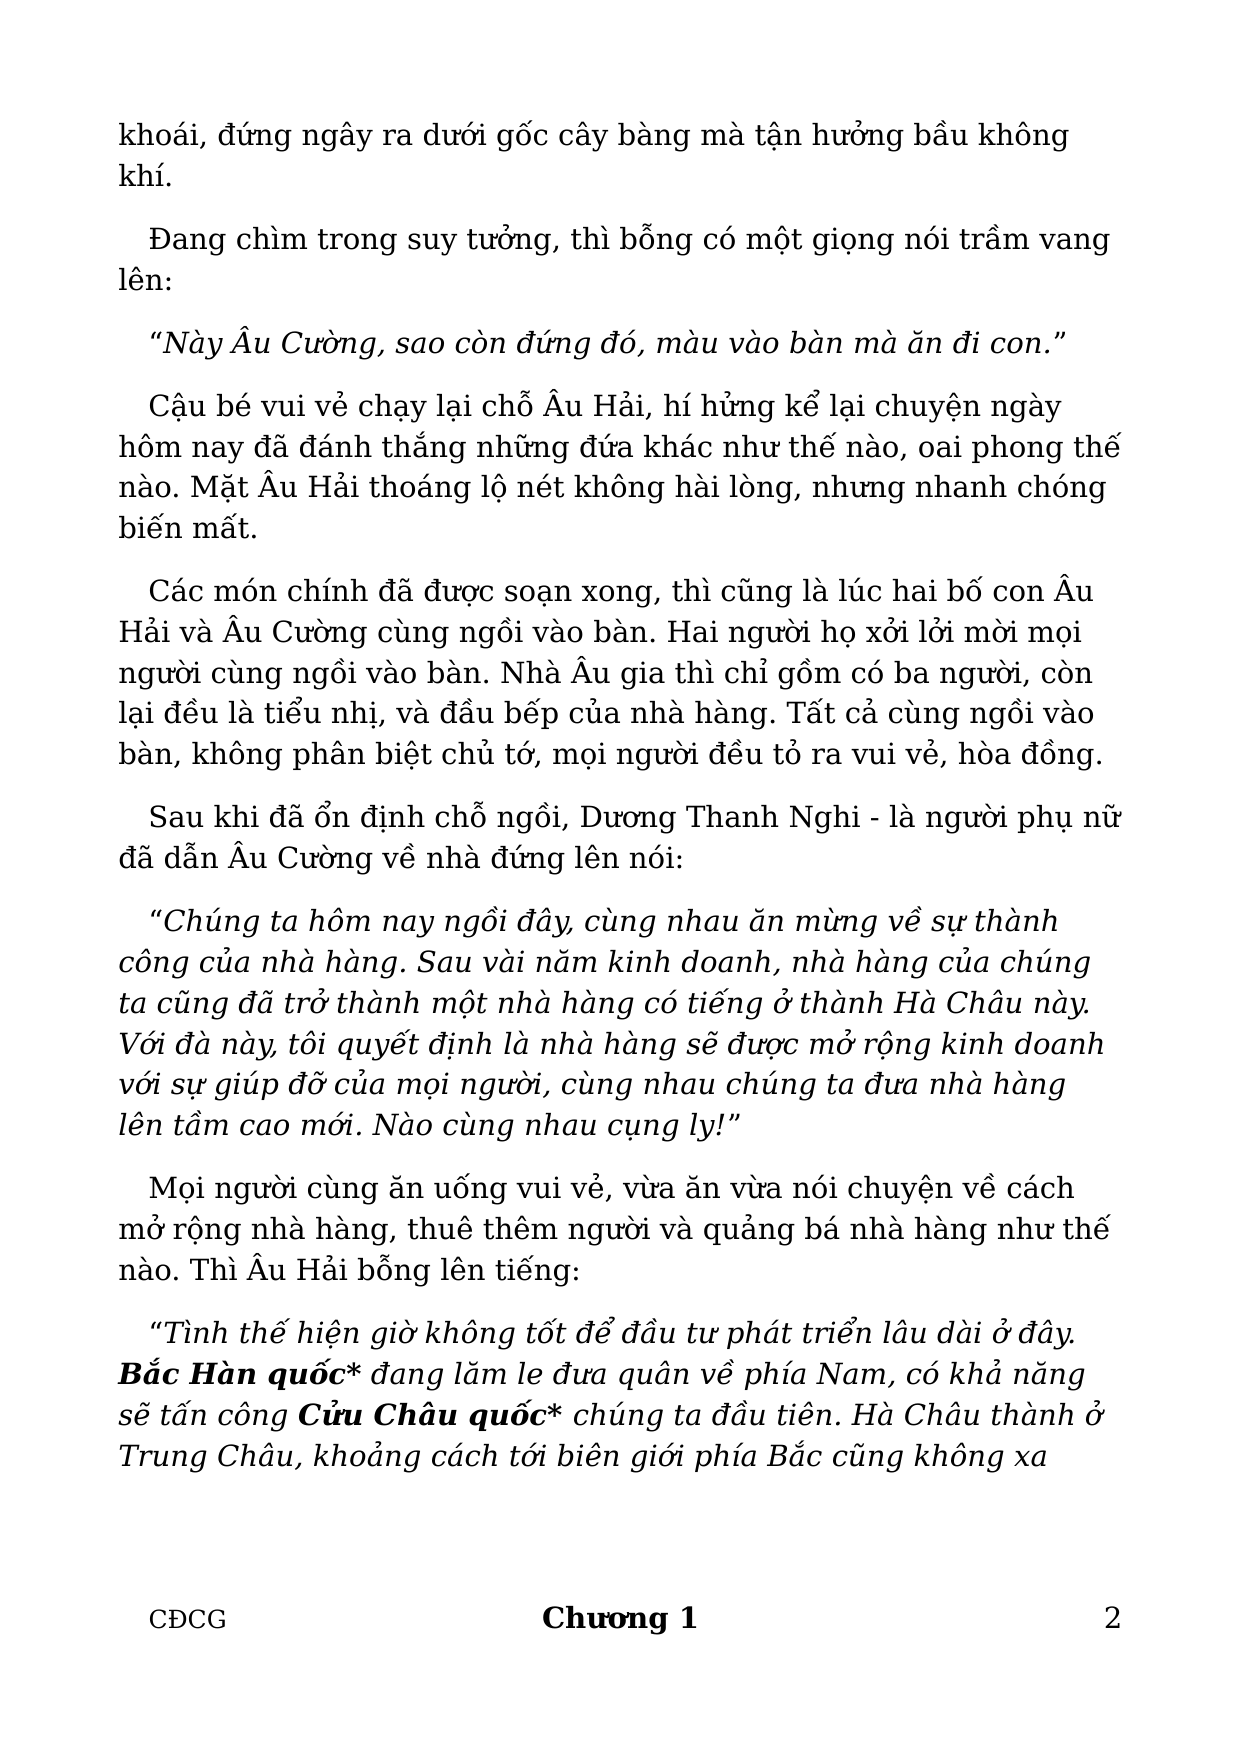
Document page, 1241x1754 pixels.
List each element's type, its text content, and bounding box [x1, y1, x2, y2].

text Mọi người cùng ăn uống vui vẻ, vừa ăn vừa nói chuyện về cách mở rộng nhà hàng, thuê thêm người và quảng bá nhà hàng như thế nào. Thì Âu Hải bỗng lên tiếng: [118, 1172, 1122, 1287]
text Cậu bé vui vẻ chạy lại chỗ Âu Hải, hí hửng kể lại chuyện ngày hôm nay đã đánh thắng những đứa khác như thế nào, oai phong thế nào. Mặt Âu Hải thoáng lộ nét không hài lòng, nhưng nhanh chóng biến mất. [118, 389, 1122, 545]
text Đang chìm trong suy tưởng, thì bỗng có một giọng nói trầm vang lên: [118, 222, 1122, 297]
text Các món chính đã được soạn xong, thì cũng là lúc hai bố con Âu Hải và Âu Cường cùng ngồi vào bàn. Hai người họ xởi lởi mời mọi người cùng ngồi vào bàn. Nhà Âu gia thì chỉ gồm có ba người, còn lại đều là tiểu nhị, và đầu bếp của nhà hàng. Tất cả cùng ngồi vào bàn, không phân biệt chủ tớ, mọi người đều tỏ ra vui vẻ, hòa đồng. [118, 575, 1122, 772]
text Sau khi đã ổn định chỗ ngồi, Dương Thanh Nghi - là người phụ nữ đã dẫn Âu Cường về nhà đứng lên nói: [118, 801, 1122, 876]
text “Chúng ta hôm nay ngồi đây, cùng nhau ăn mừng về sự thành công của nhà hàng. Sau vài năm kinh doanh, nhà hàng của chúng ta cũng đã trở thành một nhà hàng có tiếng ở thành Hà Châu này. Với đà này, tôi quyết định là nhà hàng sẽ được mở rộng kinh doanh với sự giúp đỡ của mọi người, cùng nhau chúng ta đưa nhà hàng lên tầm cao mới. Nào cùng nhau cụng ly!” [118, 905, 1122, 1142]
text “Tình thế hiện giờ không tốt để đầu tư phát triển lâu dài ở đây. Bắc Hàn quốc* đang lăm le đưa quân về phía Nam, có khả năng sẽ tấn công Cửu Châu quốc* chúng ta đầu tiên. Hà Châu thành ở Trung Châu, khoảng cách tới biên giới phía Bắc cũng không xa [118, 1316, 1122, 1473]
text “Này Âu Cường, sao còn đứng đó, màu vào bàn mà ăn đi con.” [118, 326, 1122, 360]
text khoái, đứng ngây ra dưới gốc cây bàng mà tận hưởng bầu không khí. [118, 118, 1122, 193]
